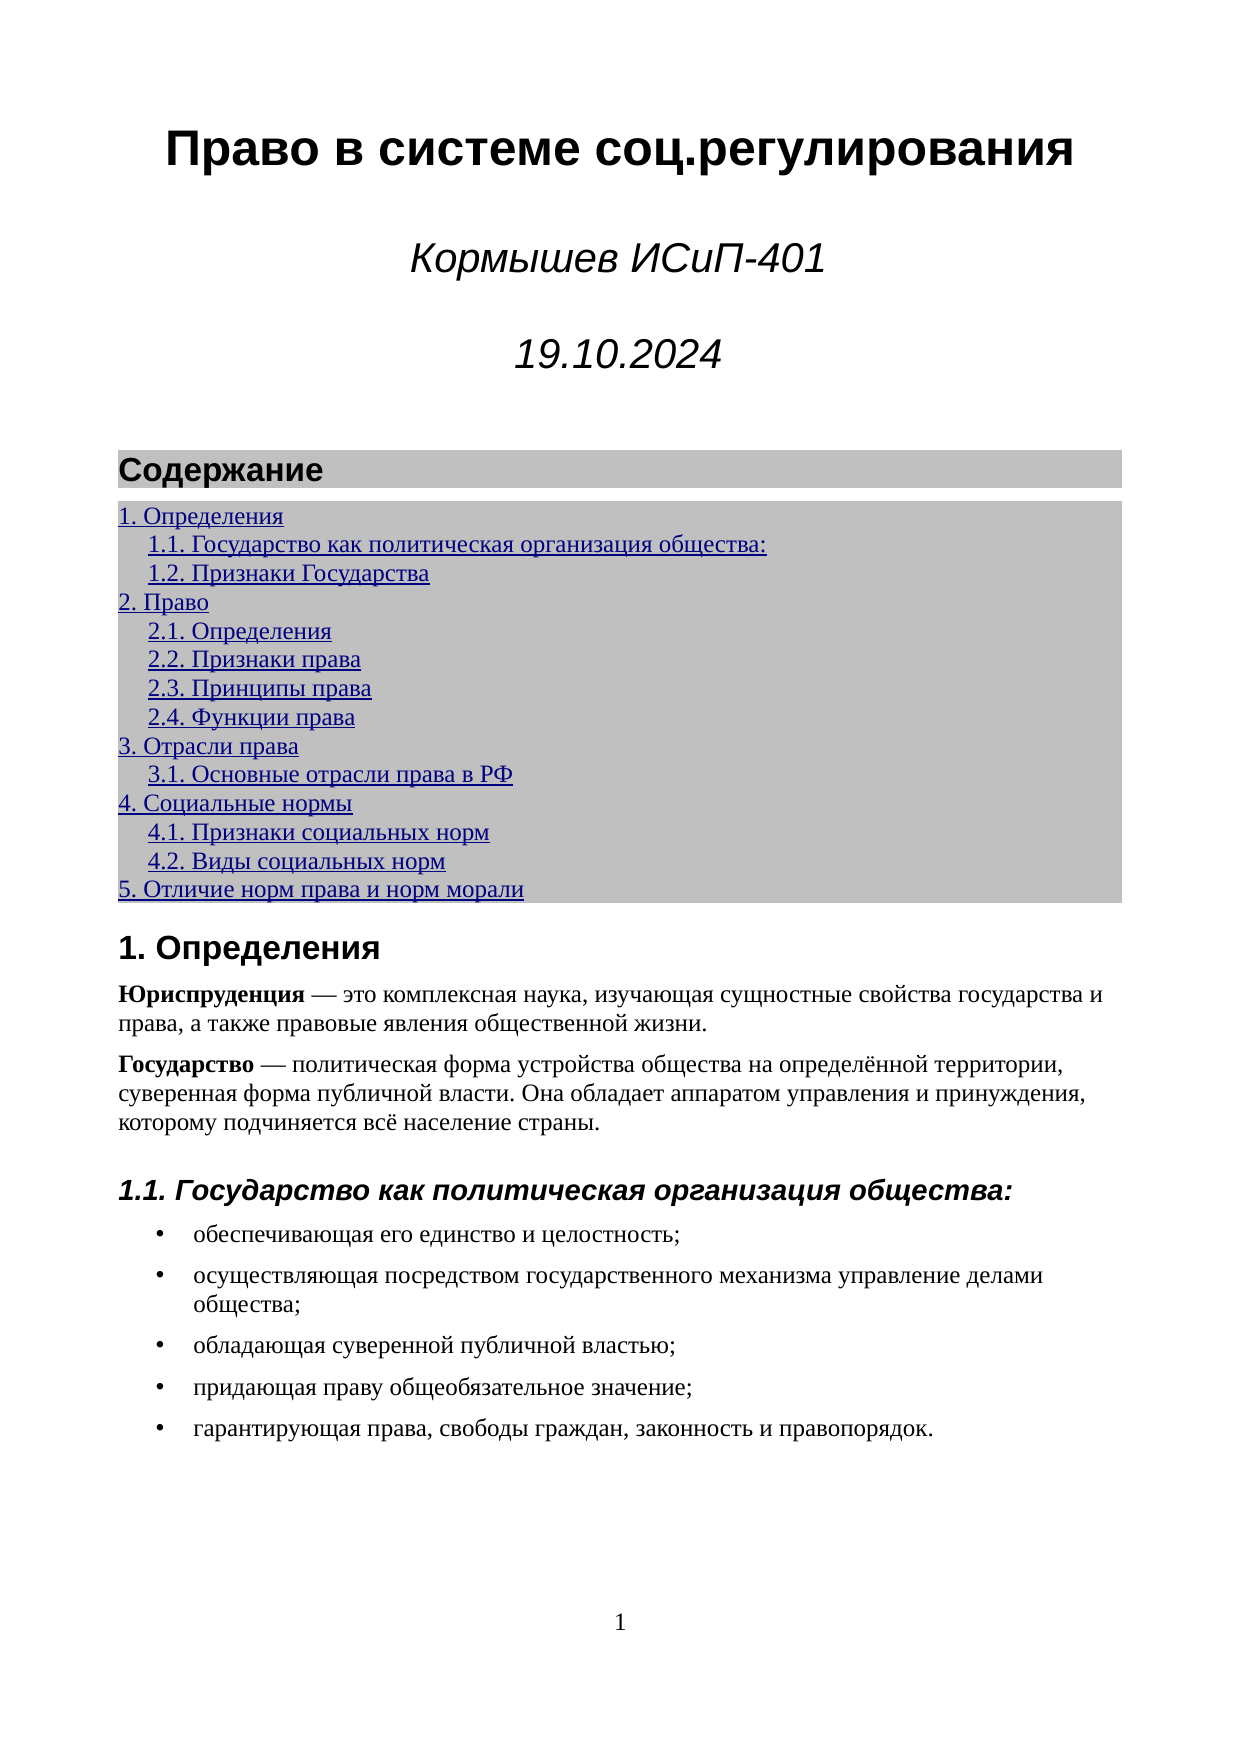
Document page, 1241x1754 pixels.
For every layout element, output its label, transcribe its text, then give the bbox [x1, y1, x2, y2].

text 2.3. Принципы права [148, 673, 1122, 702]
subtitle 19.10.2024 [118, 329, 1122, 377]
text 4.1. Признаки социальных норм [148, 817, 1122, 846]
text 1.2. Признаки Государства [148, 558, 1122, 587]
text 1. Определения [118, 501, 1122, 529]
text 5. Отличие норм права и норм морали [118, 874, 1122, 903]
list обладающая суверенной публичной властью; [156, 1330, 1122, 1359]
subtitle Государство как политическая организация общества: [118, 1173, 1122, 1207]
text 3. Отрасли права [118, 731, 1122, 759]
text 2.4. Функции права [148, 702, 1122, 731]
text 2.1. Определения [148, 616, 1122, 644]
text 4.2. Виды социальных норм [148, 846, 1122, 874]
text 1.1. Государство как политическая организация общества: [148, 529, 1122, 558]
subtitle Кормышев ИСиП-401 [118, 233, 1122, 281]
text 2.2. Признаки права [148, 644, 1122, 673]
list гарантирующая права, свободы граждан, законность и правопорядок. [156, 1413, 1122, 1442]
title Право в системе соц.регулирования [118, 118, 1122, 176]
text 2. Право [118, 587, 1122, 616]
subtitle Содержание [118, 450, 1122, 488]
text 4. Социальные нормы [118, 788, 1122, 817]
list осуществляющая посредством государственного механизма управление делами общества; [156, 1260, 1122, 1318]
text Юриспруденция — это комплексная наука, изучающая сущностные свойства государства и права, а также правовые явления общественной жизни. [118, 979, 1122, 1037]
subtitle Определения [118, 928, 1122, 967]
text 3.1. Основные отрасли права в РФ [148, 759, 1122, 788]
text Государство — политическая форма устройства общества на определённой территории, суверенная форма публичной власти. Она обладает аппаратом управления и принуждения, которому подчиняется всё население страны. [118, 1049, 1122, 1136]
list придающая праву общеобязательное значение; [156, 1372, 1122, 1400]
list обеспечивающая его единство и целостность; [156, 1219, 1122, 1248]
